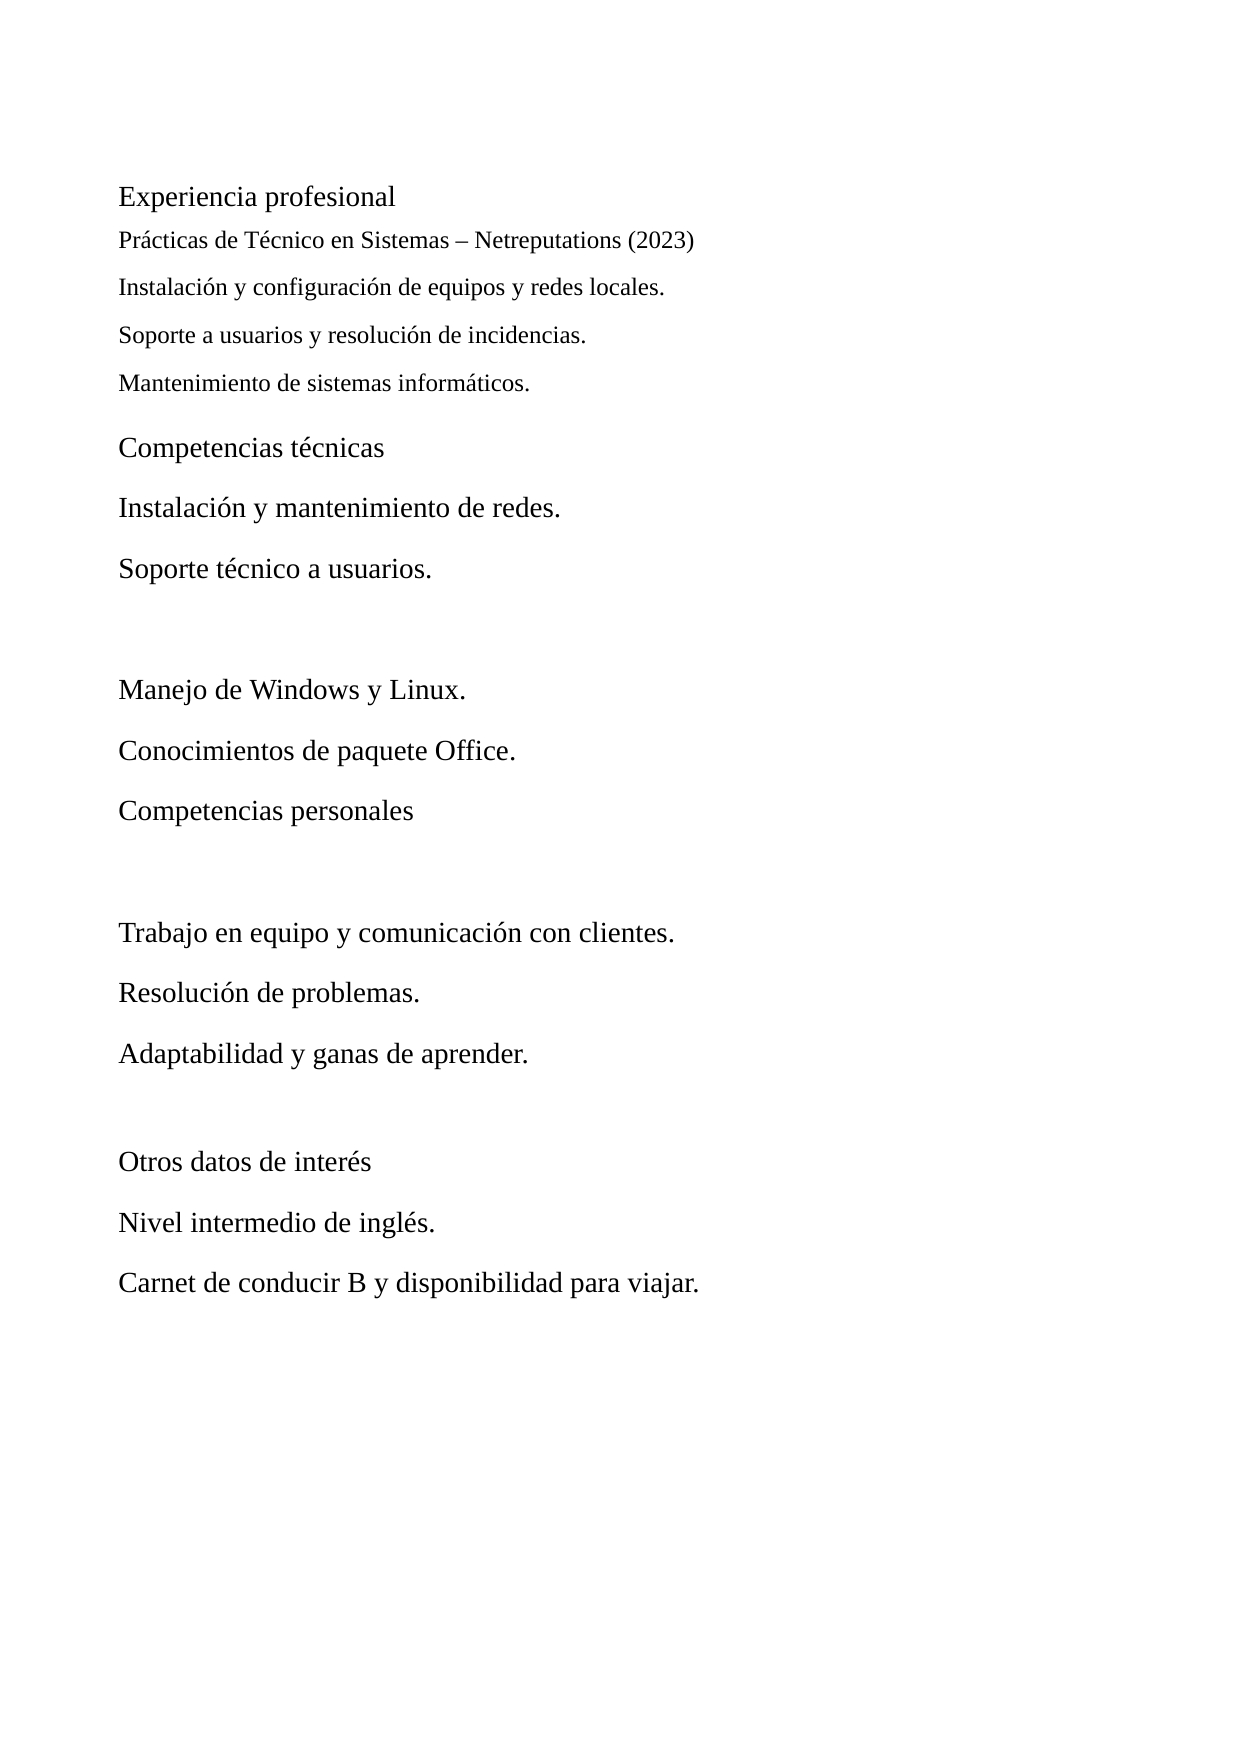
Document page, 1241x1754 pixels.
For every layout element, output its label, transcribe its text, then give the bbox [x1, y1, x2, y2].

subtitle Competencias personales [118, 793, 1122, 827]
subtitle Soporte técnico a usuarios. [118, 551, 1122, 584]
text Instalación y configuración de equipos y redes locales. [118, 272, 1122, 301]
subtitle Manejo de Windows y Linux. [118, 672, 1122, 706]
text Prácticas de Técnico en Sistemas – Netreputations (2023) [118, 225, 1122, 253]
subtitle Conocimientos de paquete Office. [118, 733, 1122, 766]
subtitle Experiencia profesional [118, 179, 1122, 212]
subtitle Resolución de problemas. [118, 975, 1122, 1009]
text Soporte a usuarios y resolución de incidencias. [118, 320, 1122, 349]
subtitle Trabajo en equipo y comunicación con clientes. [118, 915, 1122, 948]
subtitle Instalación y mantenimiento de redes. [118, 490, 1122, 524]
subtitle Adaptabilidad y ganas de aprender. [118, 1036, 1122, 1069]
subtitle Carnet de conducir B y disponibilidad para viajar. [118, 1266, 1122, 1299]
subtitle Nivel intermedio de inglés. [118, 1205, 1122, 1238]
subtitle Otros datos de interés [118, 1144, 1122, 1178]
text Mantenimiento de sistemas informáticos. [118, 368, 1122, 396]
subtitle Competencias técnicas [118, 430, 1122, 463]
